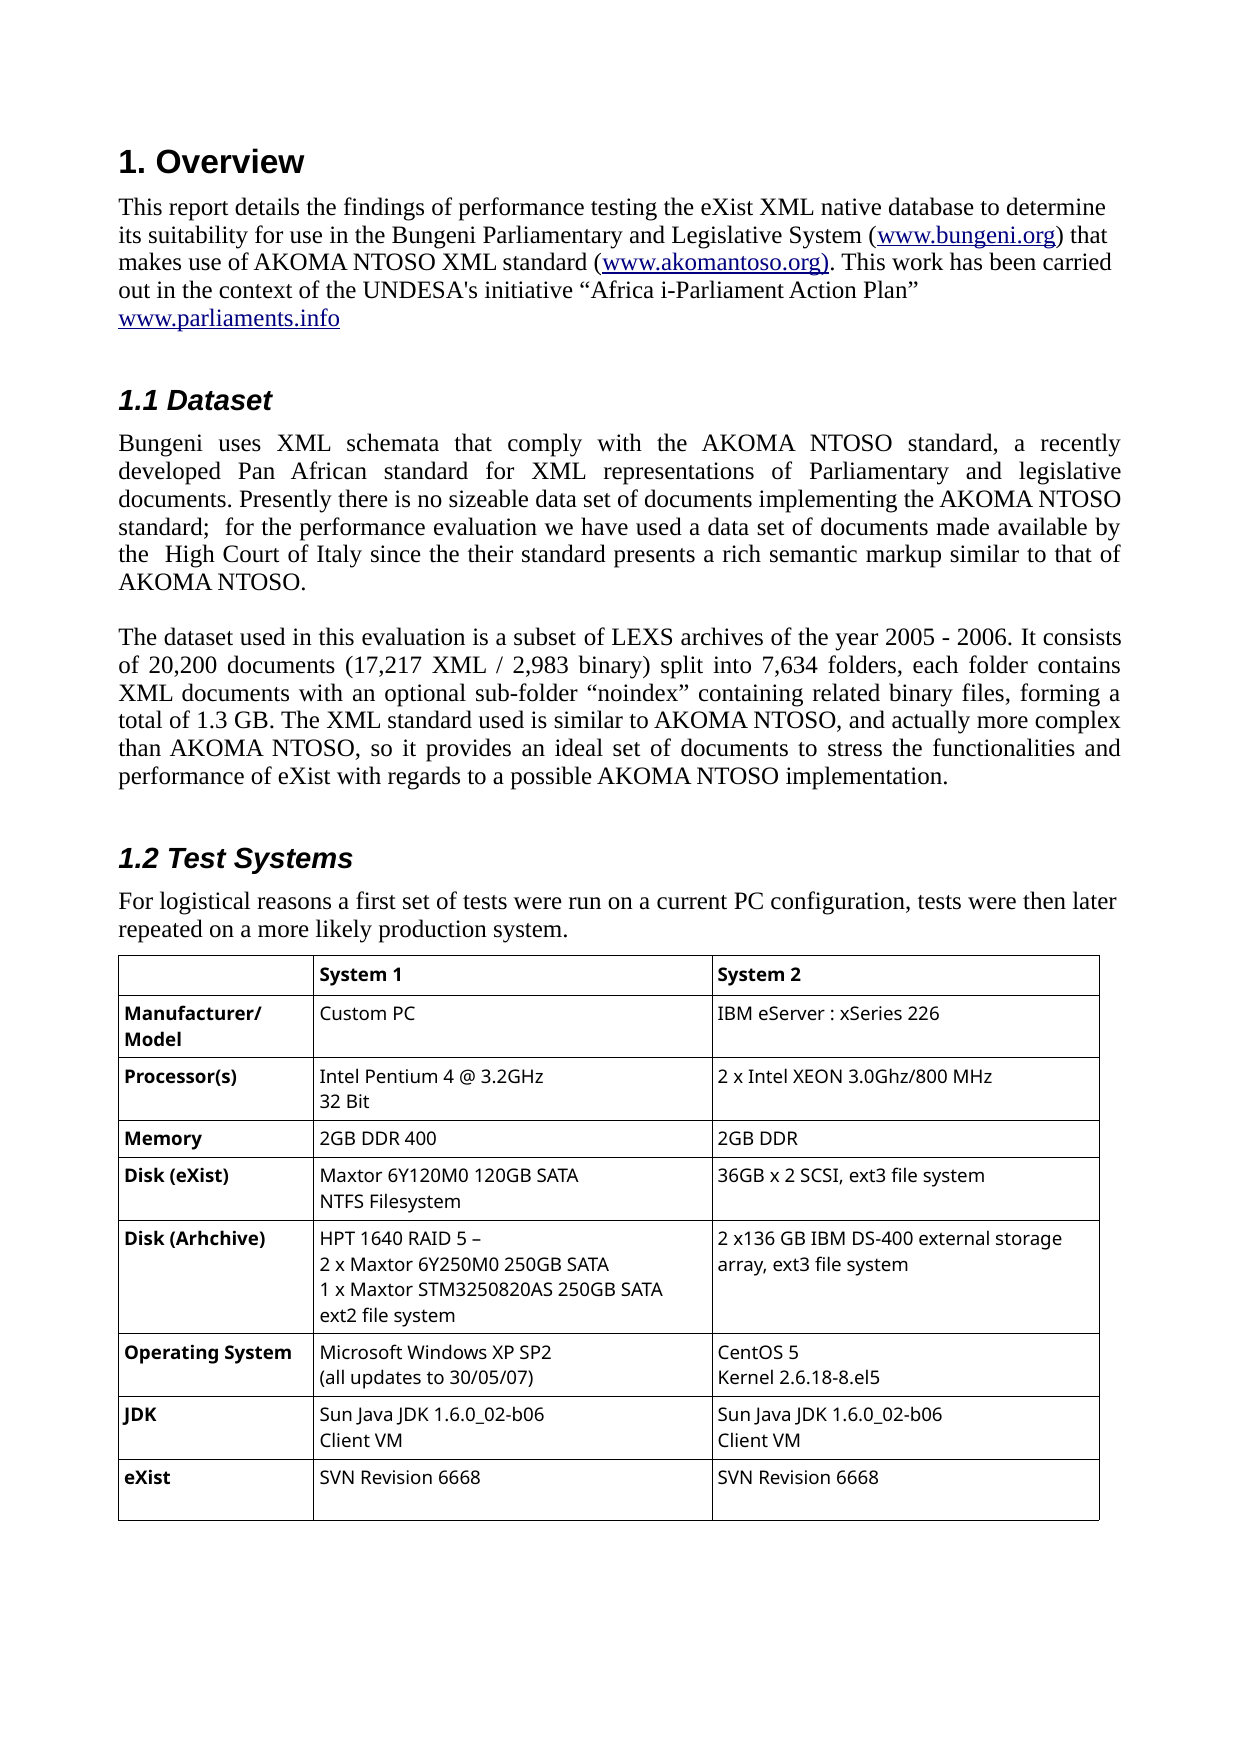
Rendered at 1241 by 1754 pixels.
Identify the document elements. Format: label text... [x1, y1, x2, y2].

table_cell Memory [119, 1121, 313, 1157]
table_header System 2 [713, 956, 1099, 995]
table_cell 2 x136 GB IBM DS-400 external storage array, ext3 file system [713, 1221, 1099, 1333]
table_header [119, 956, 313, 995]
subtitle 1.1 Dataset [118, 384, 1122, 417]
text This report details the findings of performance testing the eXist XML native database to determine its suitability for use in the Bungeni Parliamentary and Legislative System (www.bungeni.org) that makes use of AKOMA NTOSO XML standard (www.akomantoso.org). This work has been carried out in the context of the UNDESA's initiative “Africa i-Parliament Action Plan” www.parliaments.info [118, 193, 1122, 332]
table_cell Custom PC [314, 996, 712, 1057]
table_cell Processor(s) [119, 1058, 313, 1120]
table_cell Disk (eXist) [119, 1158, 313, 1219]
table_cell 2GB DDR 400 [314, 1121, 712, 1157]
table_cell Maxtor 6Y120M0 120GB SATA NTFS Filesystem [314, 1158, 712, 1219]
table_cell JDK [119, 1397, 313, 1458]
table_cell Disk (Arhchive) [119, 1221, 313, 1333]
table_cell 2GB DDR [713, 1121, 1099, 1157]
text For logistical reasons a first set of tests were run on a current PC configuration, tests were then later repeated on a more likely production system. [118, 887, 1122, 943]
subtitle 1.2 Test Systems [118, 842, 1122, 875]
table_cell Microsoft Windows XP SP2 (all updates to 30/05/07) [314, 1334, 712, 1396]
table_cell eXist [119, 1460, 313, 1520]
subtitle 1. Overview [118, 143, 1122, 181]
table_cell 36GB x 2 SCSI, ext3 file system [713, 1158, 1099, 1219]
table_cell Operating System [119, 1334, 313, 1396]
table_cell 2 x Intel XEON 3.0Ghz/800 MHz [713, 1058, 1099, 1120]
table_cell CentOS 5 Kernel 2.6.18-8.el5 [713, 1334, 1099, 1396]
table_cell SVN Revision 6668 [314, 1460, 712, 1520]
table_cell Sun Java JDK 1.6.0_02-b06 Client VM [314, 1397, 712, 1458]
text Bungeni uses XML schemata that comply with the AKOMA NTOSO standard, a recently developed Pan African standard for XML representations of Parliamentary and legislative documents. Presently there is no sizeable data set of documents implementing the AKOMA NTOSO standard; for the performance evaluation we have used a data set of documents made available by the High Court of Italy since the their standard presents a rich semantic markup similar to that of AKOMA NTOSO. [118, 429, 1122, 596]
table_header System 1 [314, 956, 712, 995]
table_cell IBM eServer : xSeries 226 [713, 996, 1099, 1057]
table_cell SVN Revision 6668 [713, 1460, 1099, 1520]
table_cell Manufacturer/ Model [119, 996, 313, 1057]
table_cell Intel Pentium 4 @ 3.2GHz 32 Bit [314, 1058, 712, 1120]
table_cell HPT 1640 RAID 5 – 2 x Maxtor 6Y250M0 250GB SATA 1 x Maxtor STM3250820AS 250GB SATA ext2 file system [314, 1221, 712, 1333]
table_cell Sun Java JDK 1.6.0_02-b06 Client VM [713, 1397, 1099, 1458]
text The dataset used in this evaluation is a subset of LEXS archives of the year 2005 - 2006. It consists of 20,200 documents (17,217 XML / 2,983 binary) split into 7,634 folders, each folder contains XML documents with an optional sub-folder “noindex” containing related binary files, forming a total of 1.3 GB. The XML standard used is similar to AKOMA NTOSO, and actually more complex than AKOMA NTOSO, so it provides an ideal set of documents to stress the functionalities and performance of eXist with regards to a possible AKOMA NTOSO implementation. [118, 623, 1122, 790]
